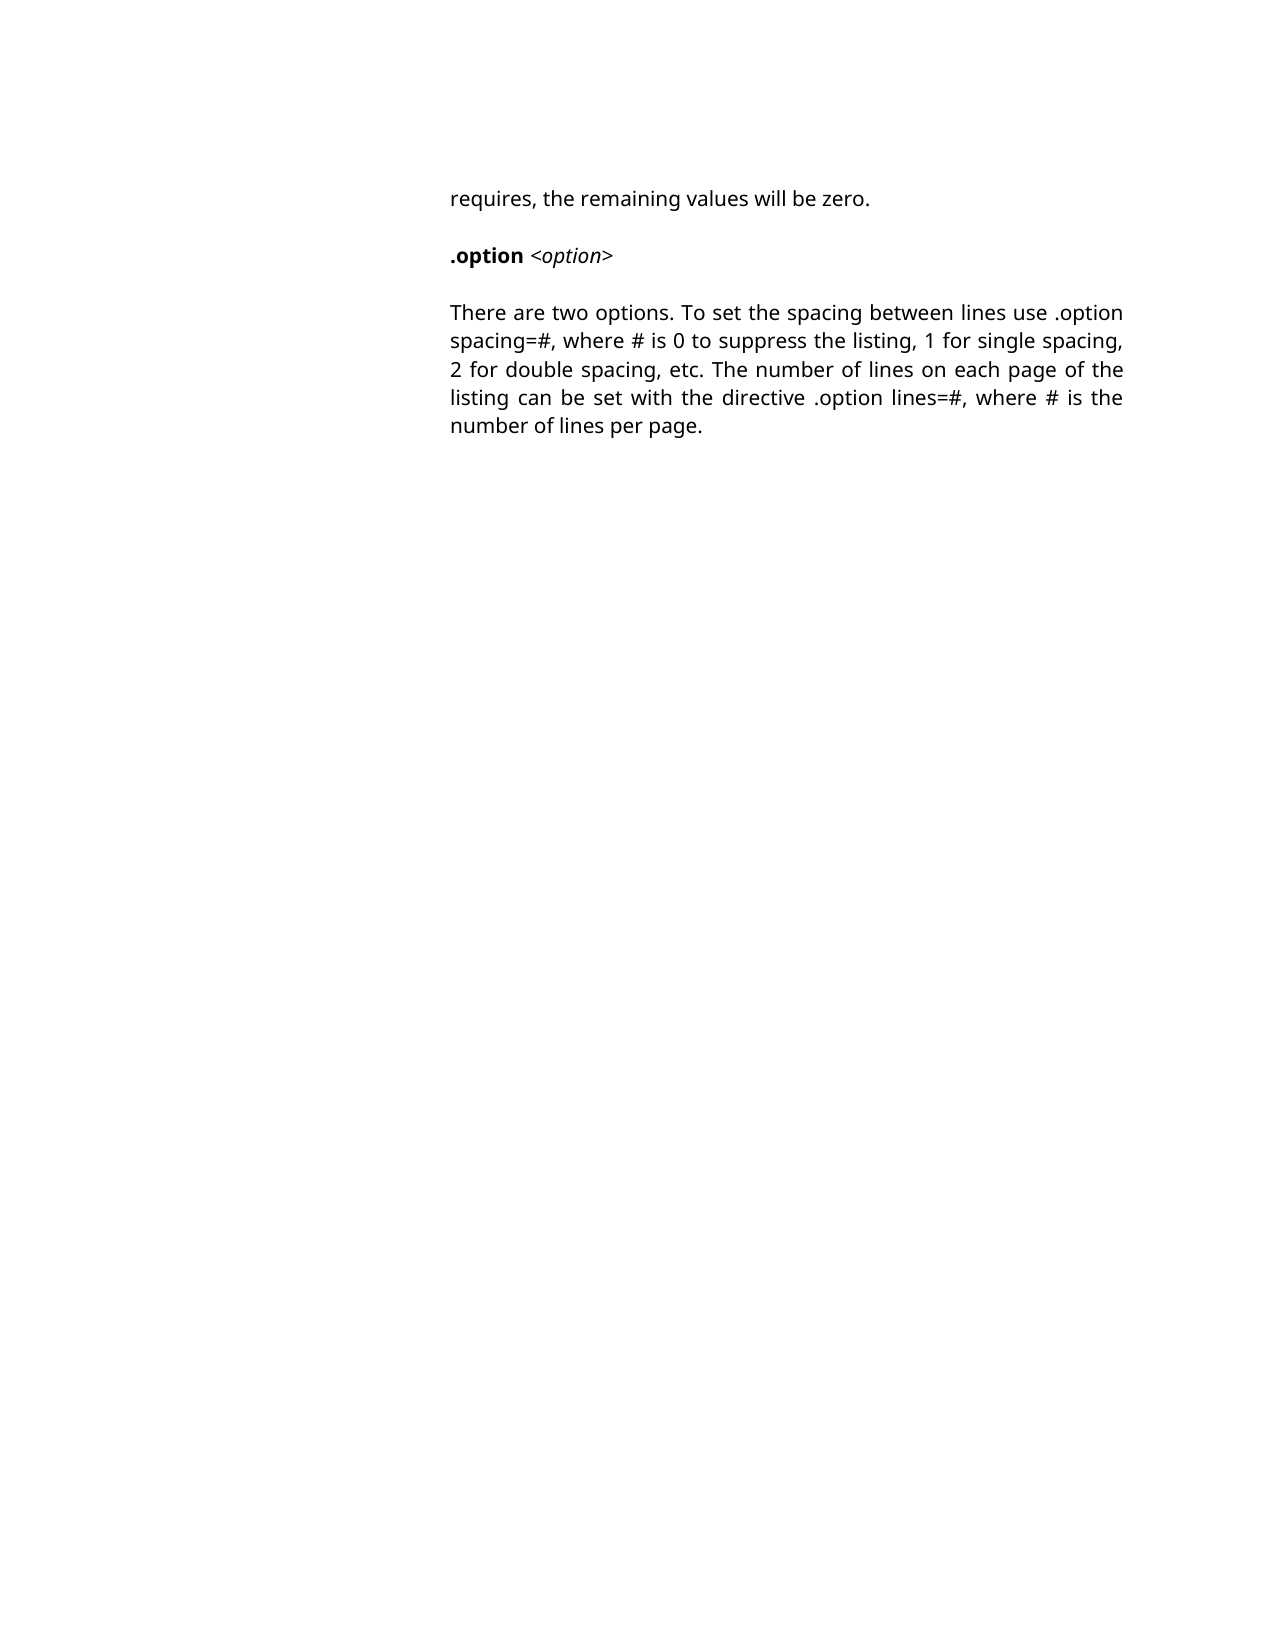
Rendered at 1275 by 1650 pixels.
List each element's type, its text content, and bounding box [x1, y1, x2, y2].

text There are two options. To set the spacing between lines use .option spacing=#, where # is 0 to suppress the listing, 1 for single spacing, 2 for double spacing, etc. The number of lines on each page of the listing can be set with the directive .option lines=#, where # is the number of lines per page. [450, 298, 1125, 440]
text .option <option> [450, 241, 1125, 269]
text requires, the remaining values will be zero. [450, 184, 1125, 212]
